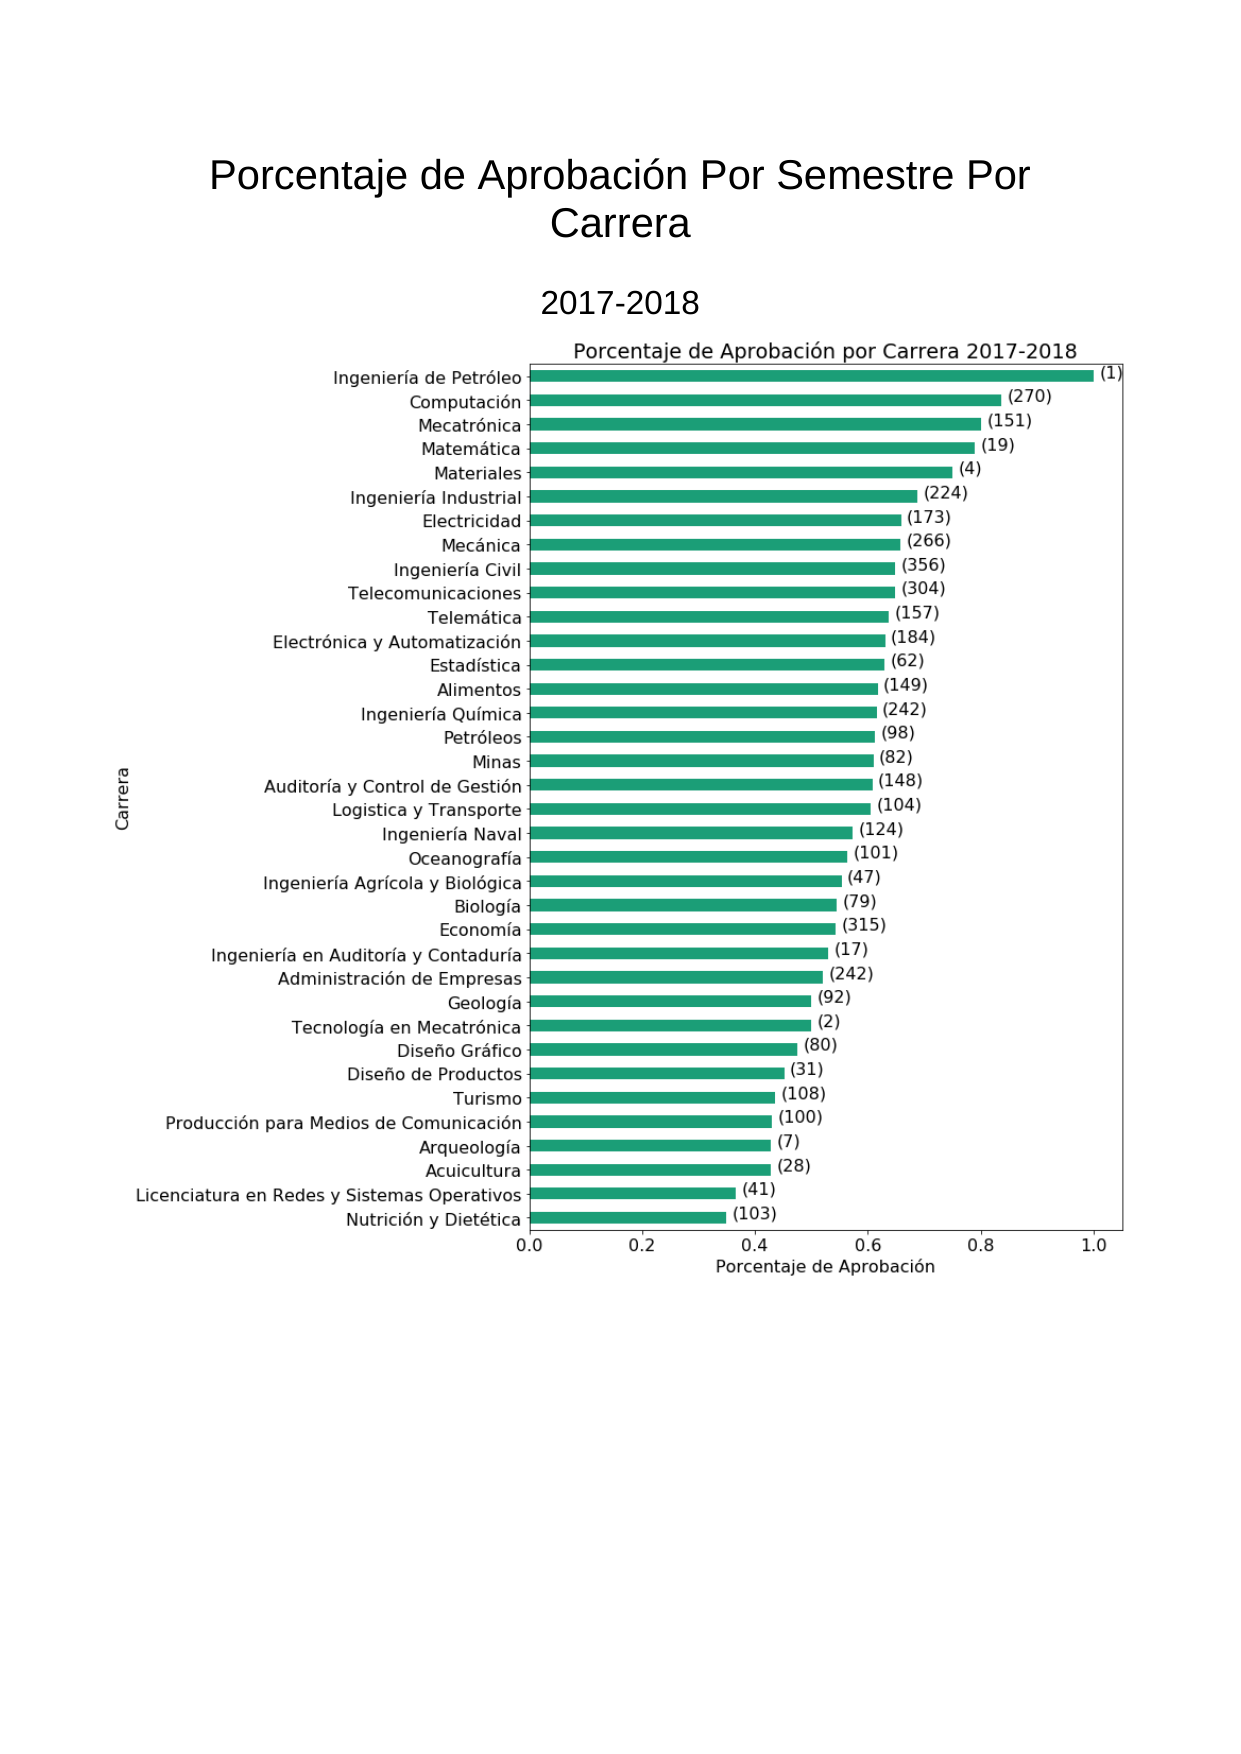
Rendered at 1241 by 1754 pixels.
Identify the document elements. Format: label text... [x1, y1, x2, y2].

subtitle Porcentaje de Aprobación Por Semestre Por Carrera [150, 150, 1090, 246]
picture [108, 334, 1133, 1282]
subtitle 2017-2018 [150, 283, 1090, 322]
